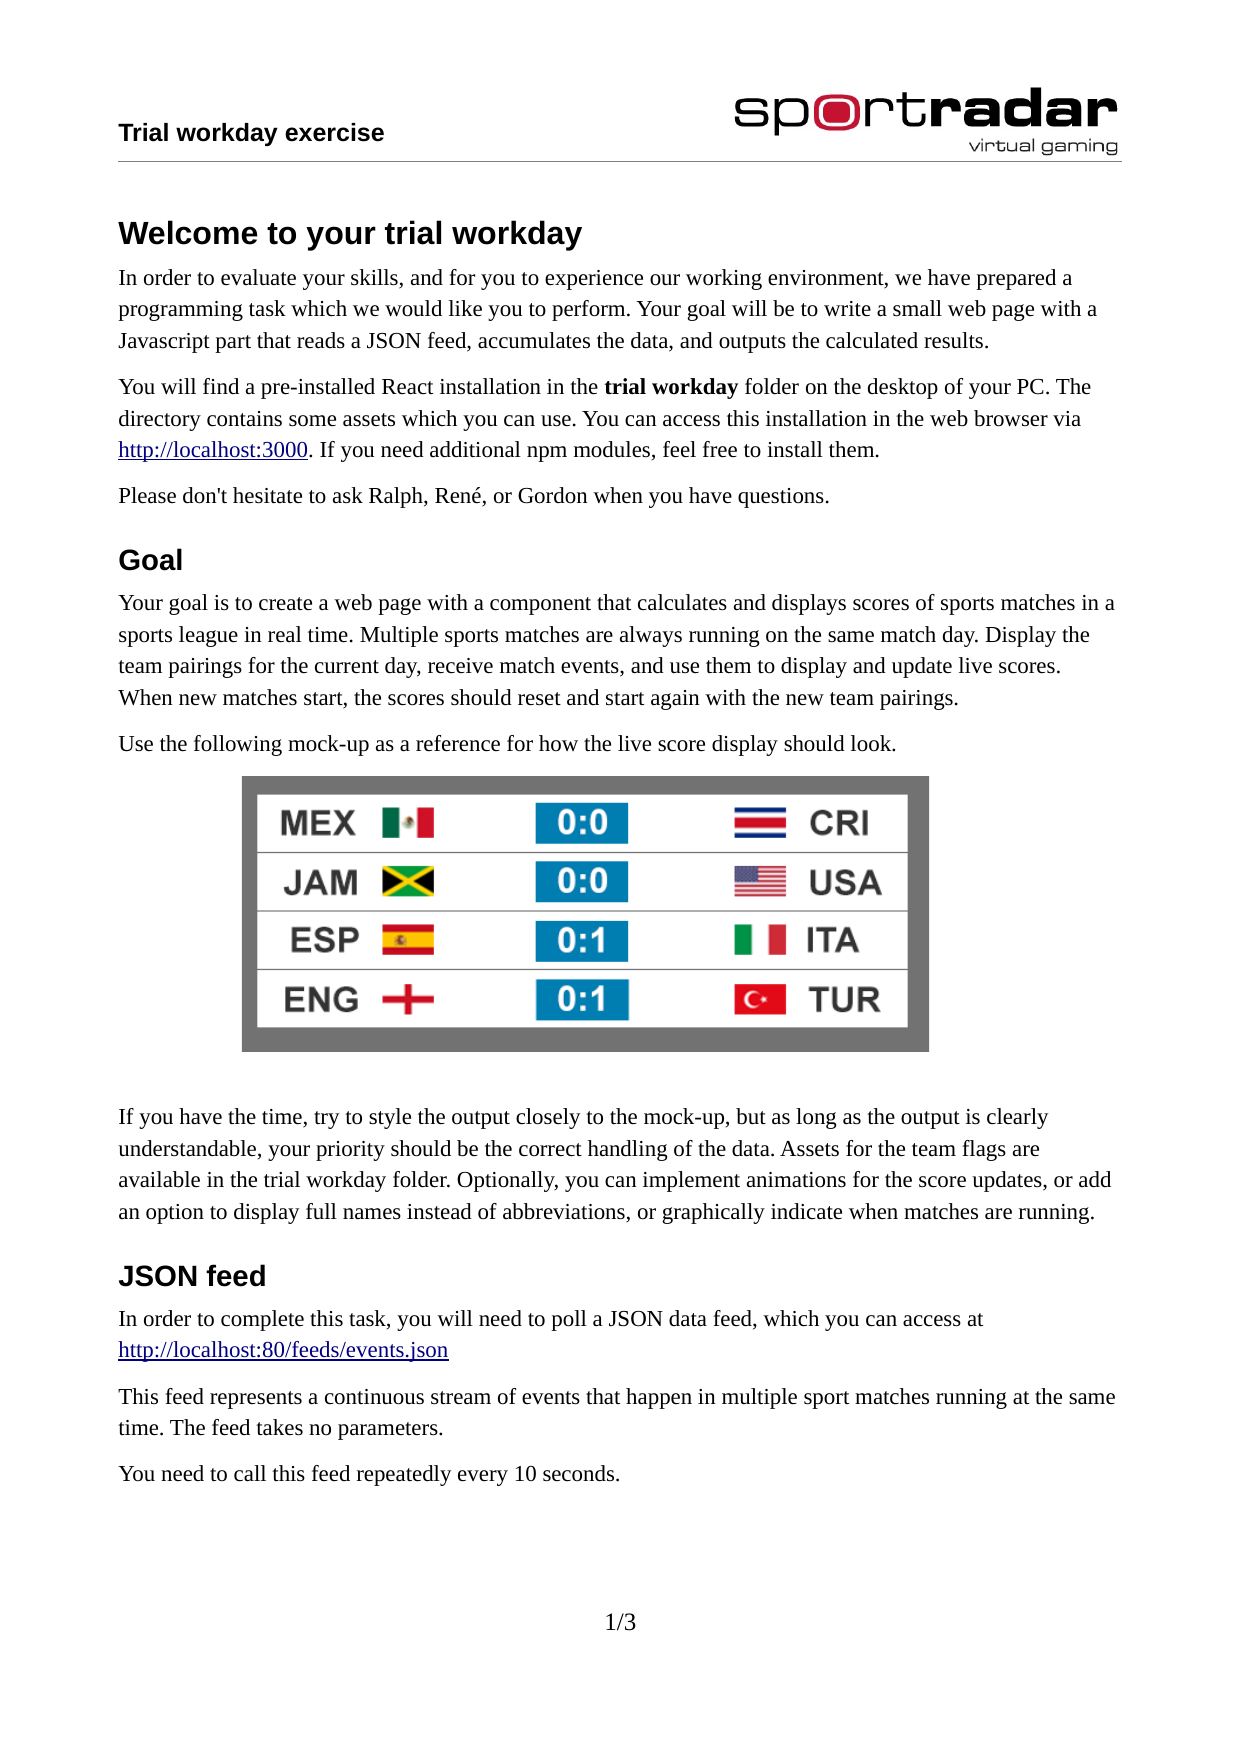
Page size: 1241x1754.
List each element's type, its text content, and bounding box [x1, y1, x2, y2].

text You will find a pre-installed React installation in the trial workday folder on the desktop of your PC. The directory contains some assets which you can use. You can access this installation in the web browser via http://localhost:3000. If you need additional npm modules, feel free to install them. [118, 373, 1122, 463]
text This feed represents a continuous stream of events that happen in multiple sport matches running at the same time. The feed takes no parameters. [118, 1383, 1122, 1441]
text In order to evaluate your skills, and for you to experience our working environment, we have prepared a programming task which we would like you to perform. Your goal will be to write a small web page with a Javascript part that reads a JSON feed, accumulates the data, and outputs the calculated results. [118, 264, 1122, 353]
subtitle Welcome to your trial workday [118, 215, 1122, 252]
text You need to call this feed repeatedly every 10 seconds. [118, 1460, 1122, 1487]
text Please don't hesitate to ask Ralph, René, or Gordon when you have questions. [118, 482, 1122, 509]
subtitle Goal [118, 543, 1122, 577]
text Use the following mock-up as a reference for how the live score display should look. [118, 730, 1122, 757]
text Your goal is to create a web page with a component that calculates and displays scores of sports matches in a sports league in real time. Multiple sports matches are always running on the same match day. Display the team pairings for the current day, receive match events, and use them to display and update live scores. When new matches start, the scores should reset and start again with the new team pairings. [118, 589, 1122, 711]
picture [241, 776, 930, 1052]
subtitle JSON feed [118, 1259, 1122, 1292]
text If you have the time, try to style the output closely to the mock-up, but as long as the output is clearly understandable, your priority should be the correct handling of the data. Assets for the team flags are available in the trial workday folder. Optionally, you can implement animations for the score updates, or add an option to display full names instead of abbreviations, or graphically indicate when matches are running. [118, 1103, 1122, 1224]
picture [728, 86, 1123, 156]
text In order to complete this task, you will need to poll a JSON data feed, which you can access at http://localhost:80/feeds/events.json [118, 1305, 1122, 1363]
